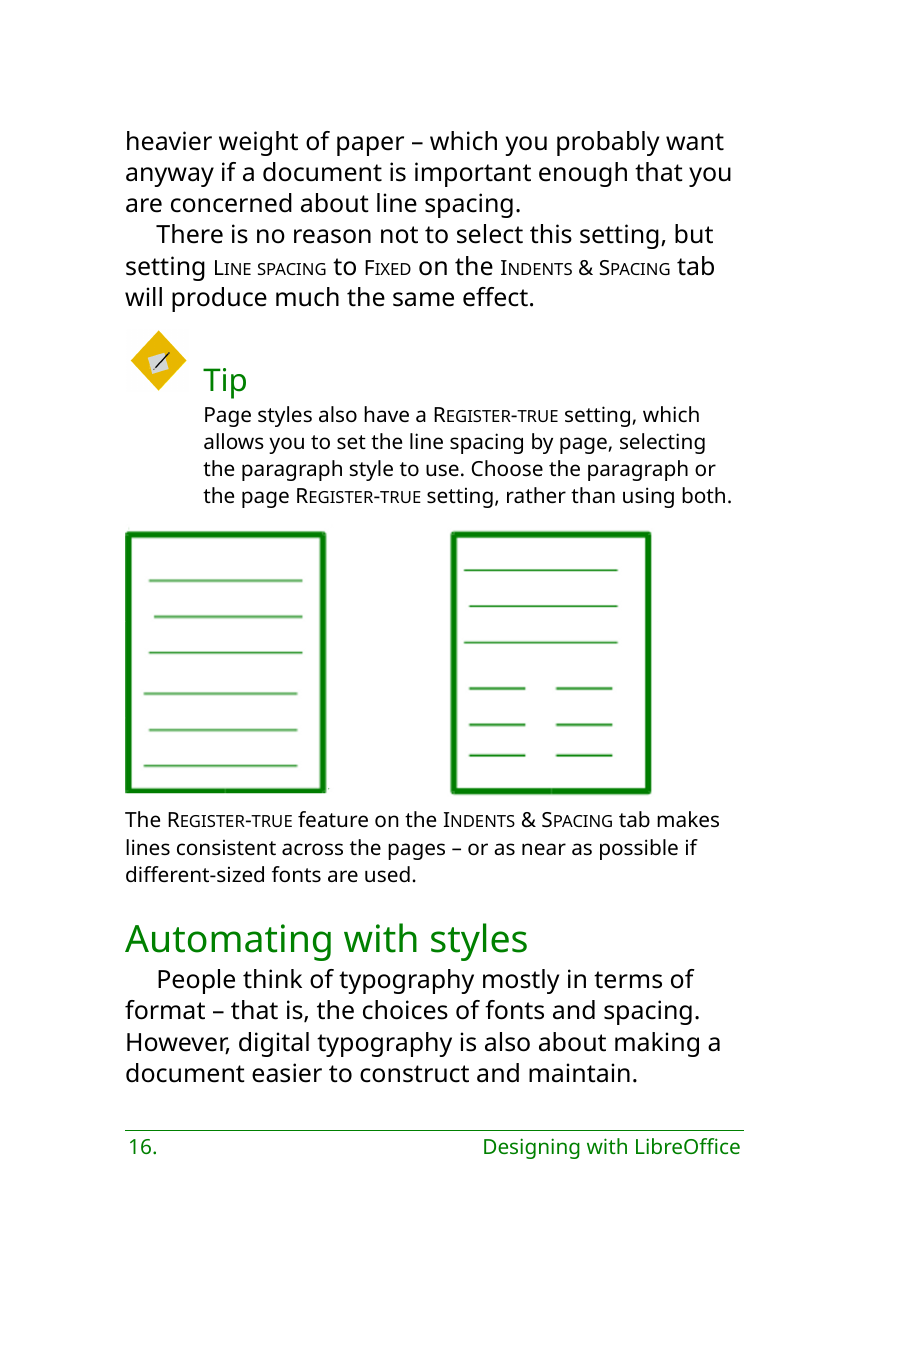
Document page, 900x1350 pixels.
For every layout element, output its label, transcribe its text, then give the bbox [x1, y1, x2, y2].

list Tip [125, 328, 744, 401]
text People think of typography mostly in terms of format – that is, the choices of fonts and spacing. However, digital typography is also about making a document easier to construct and maintain. [125, 963, 744, 1088]
text Page styles also have a Register-true setting, which allows you to set the line spacing by page, selecting the paragraph style to use. Choose the paragraph or the page Register-true setting, rather than using both. [203, 401, 744, 509]
table_cell The Register-true feature on the Indents & Spacing tab makes lines consistent across the pages – or as near as possible if different-sized fonts are used. [125, 798, 744, 887]
text There is no reason not to select this setting, but setting Line spacing to Fixed on the Indents & Spacing tab will produce much the same effect. [125, 219, 744, 312]
picture [126, 329, 189, 392]
picture [125, 524, 658, 797]
subtitle Automating with styles [125, 912, 744, 963]
table_header [125, 525, 744, 798]
text heavier weight of paper – which you probably want anyway if a document is important enough that you are concerned about line spacing. [125, 125, 744, 219]
